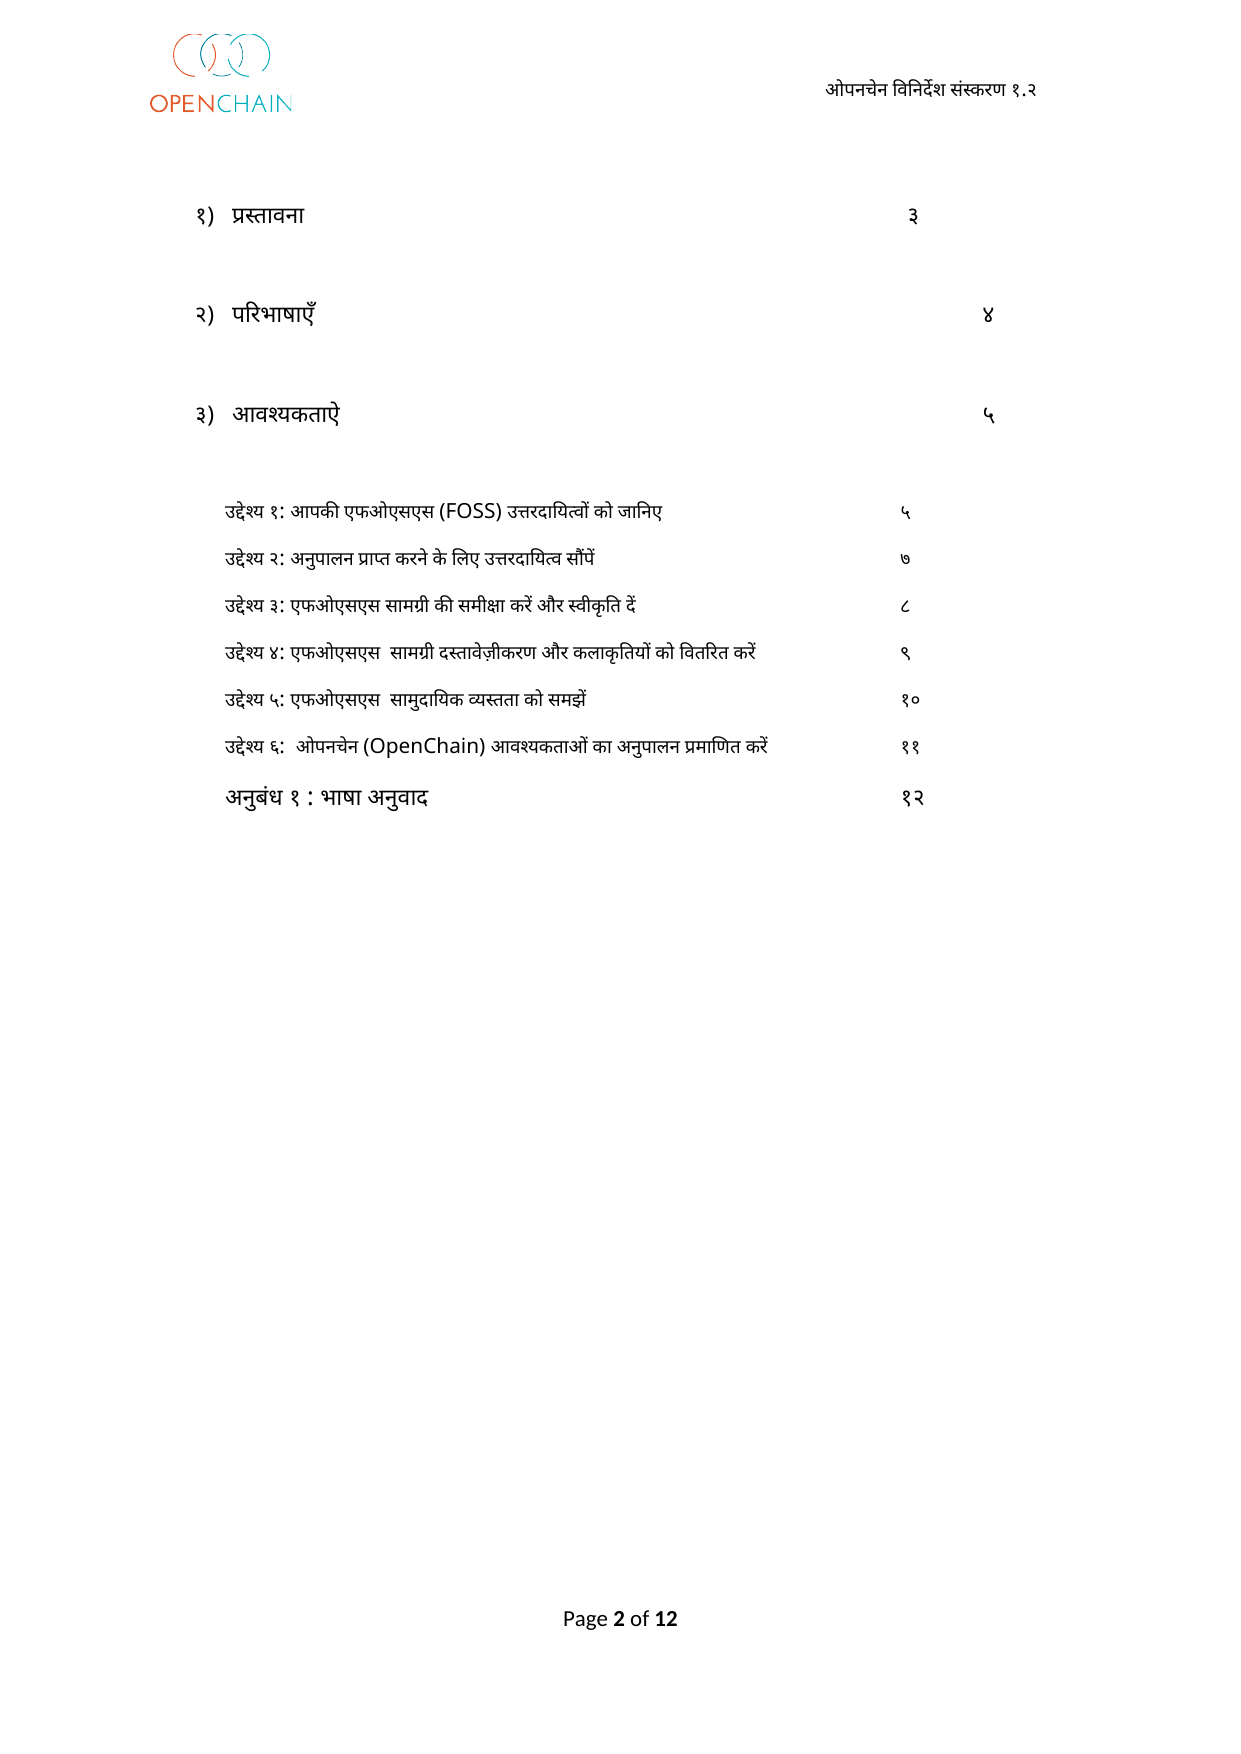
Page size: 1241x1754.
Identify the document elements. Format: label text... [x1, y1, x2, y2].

list आवश्यकताऐ ५ [194, 396, 1090, 430]
list उद्देश्य ३: एफओएसएस सामग्री की समीक्षा करें और स्वीकृति दें ८ [225, 590, 1090, 618]
text अनुबंध १ : भाषा अनुवाद १२ [150, 778, 1090, 812]
list उद्देश्य ५: एफओएसएस सामुदायिक व्यस्तता को समझें १० [225, 684, 1090, 713]
list उद्देश्य ४: एफओएसएस सामग्री दस्तावेज़ीकरण और कलाकृतियों को वितरित करें ९ [225, 637, 1090, 666]
list परिभाषाएँ ४ [194, 296, 1090, 330]
list प्रस्तावना ३ [194, 197, 1090, 231]
list उद्देश्य ६: ओपनचेन (OpenChain) आवश्यकताओं का अनुपालन प्रमाणित करें ११ [225, 731, 1090, 760]
list उद्देश्य १: आपकी एफओएसएस (FOSS) उत्तरदायित्वों को जानिए ५ [225, 496, 1090, 524]
list उद्देश्य २: अनुपालन प्राप्त करने के लिए उत्तरदायित्व सौंपें ७ [225, 543, 1090, 571]
